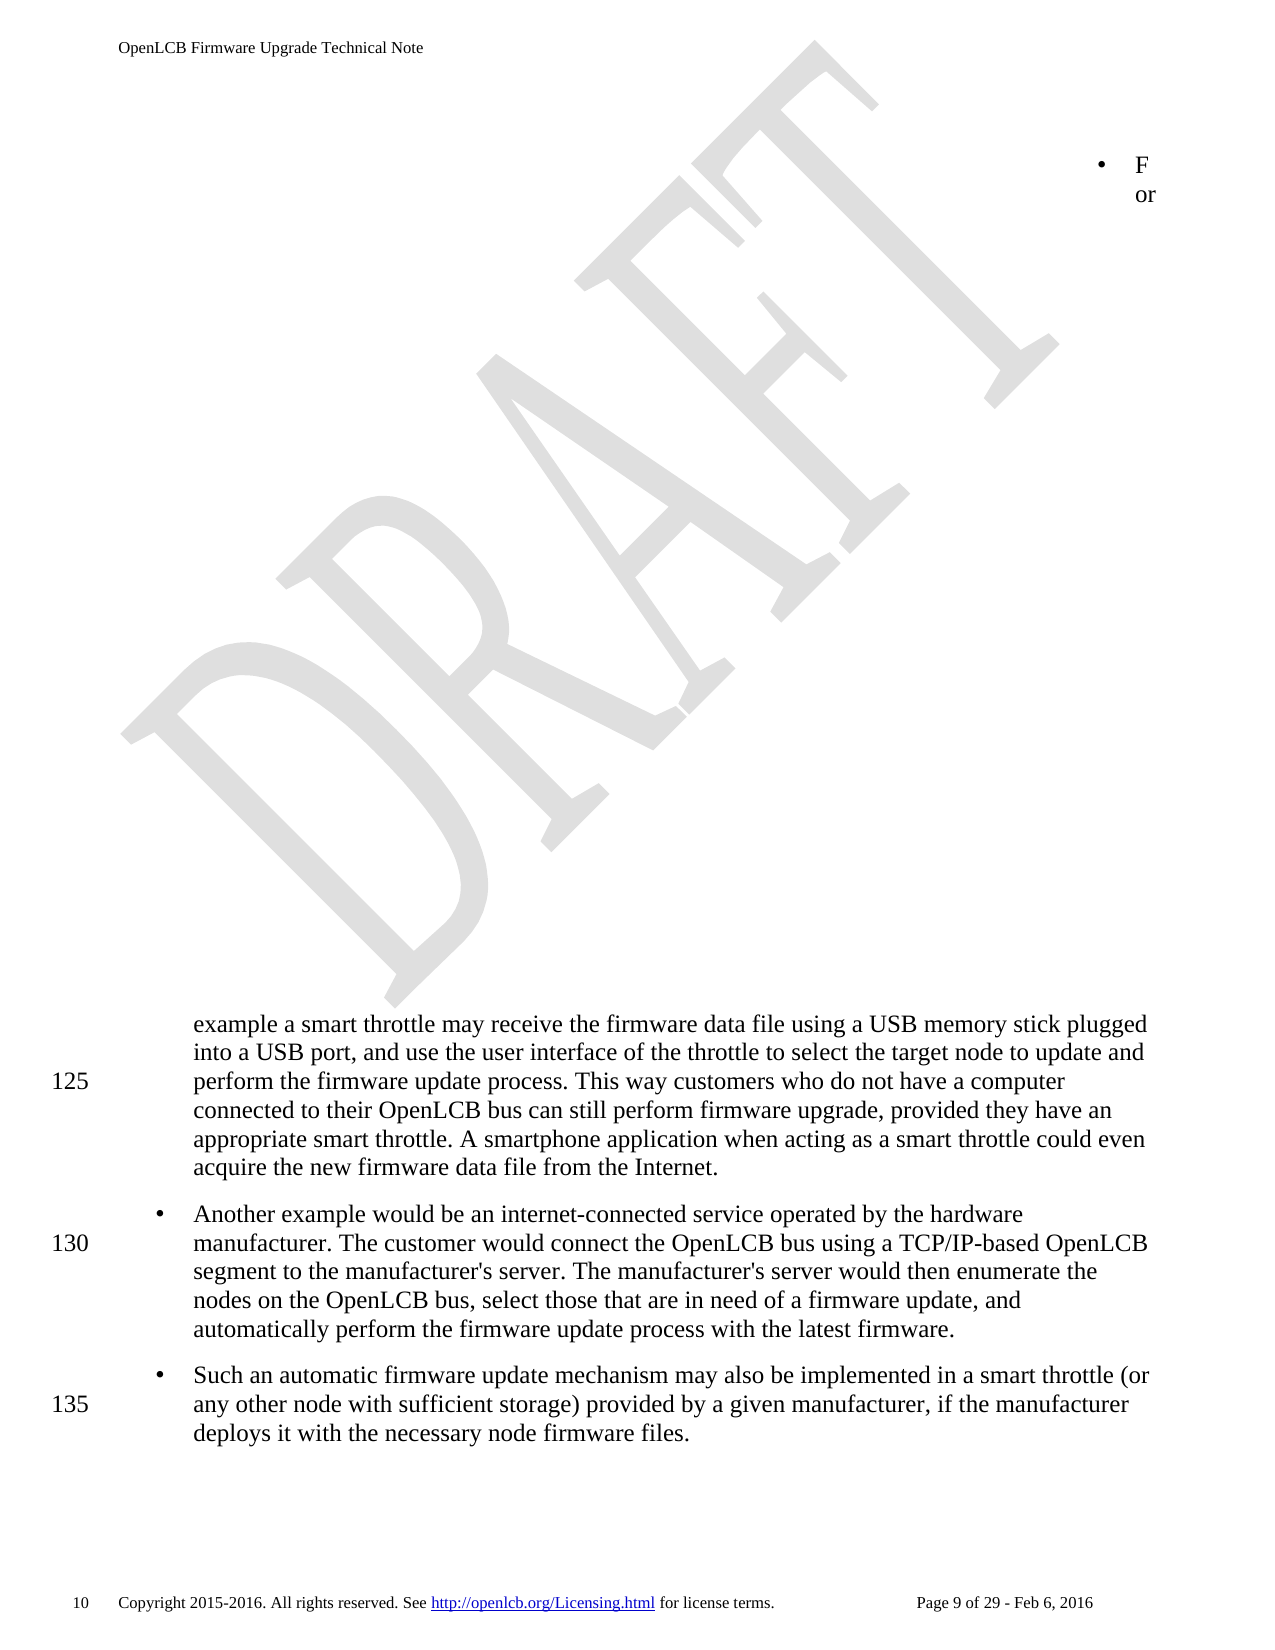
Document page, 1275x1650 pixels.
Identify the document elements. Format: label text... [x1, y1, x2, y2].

list Another example would be an internet-connected service operated by the hardware manufacturer. The customer would connect the OpenLCB bus using a TCP/IP-based OpenLCB segment to the manufacturer's server. The manufacturer's server would then enumerate the nodes on the OpenLCB bus, select those that are in need of a firmware update, and automatically perform the firmware update process with the latest firmware. [156, 1199, 1157, 1343]
list Such an automatic firmware update mechanism may also be implemented in a smart throttle (or any other node with sufficient storage) provided by a given manufacturer, if the manufacturer deploys it with the necessary node firmware files. [156, 1360, 1157, 1447]
list For example a smart throttle may receive the firmware data file using a USB memory stick plugged into a USB port, and use the user interface of the throttle to select the target node to update and perform the firmware update process. This way customers who do not have a computer connected to their OpenLCB bus can still perform firmware upgrade, provided they have an appropriate smart throttle. A smartphone application when acting as a smart throttle could even acquire the new firmware data file from the Internet. [156, 150, 1157, 1181]
